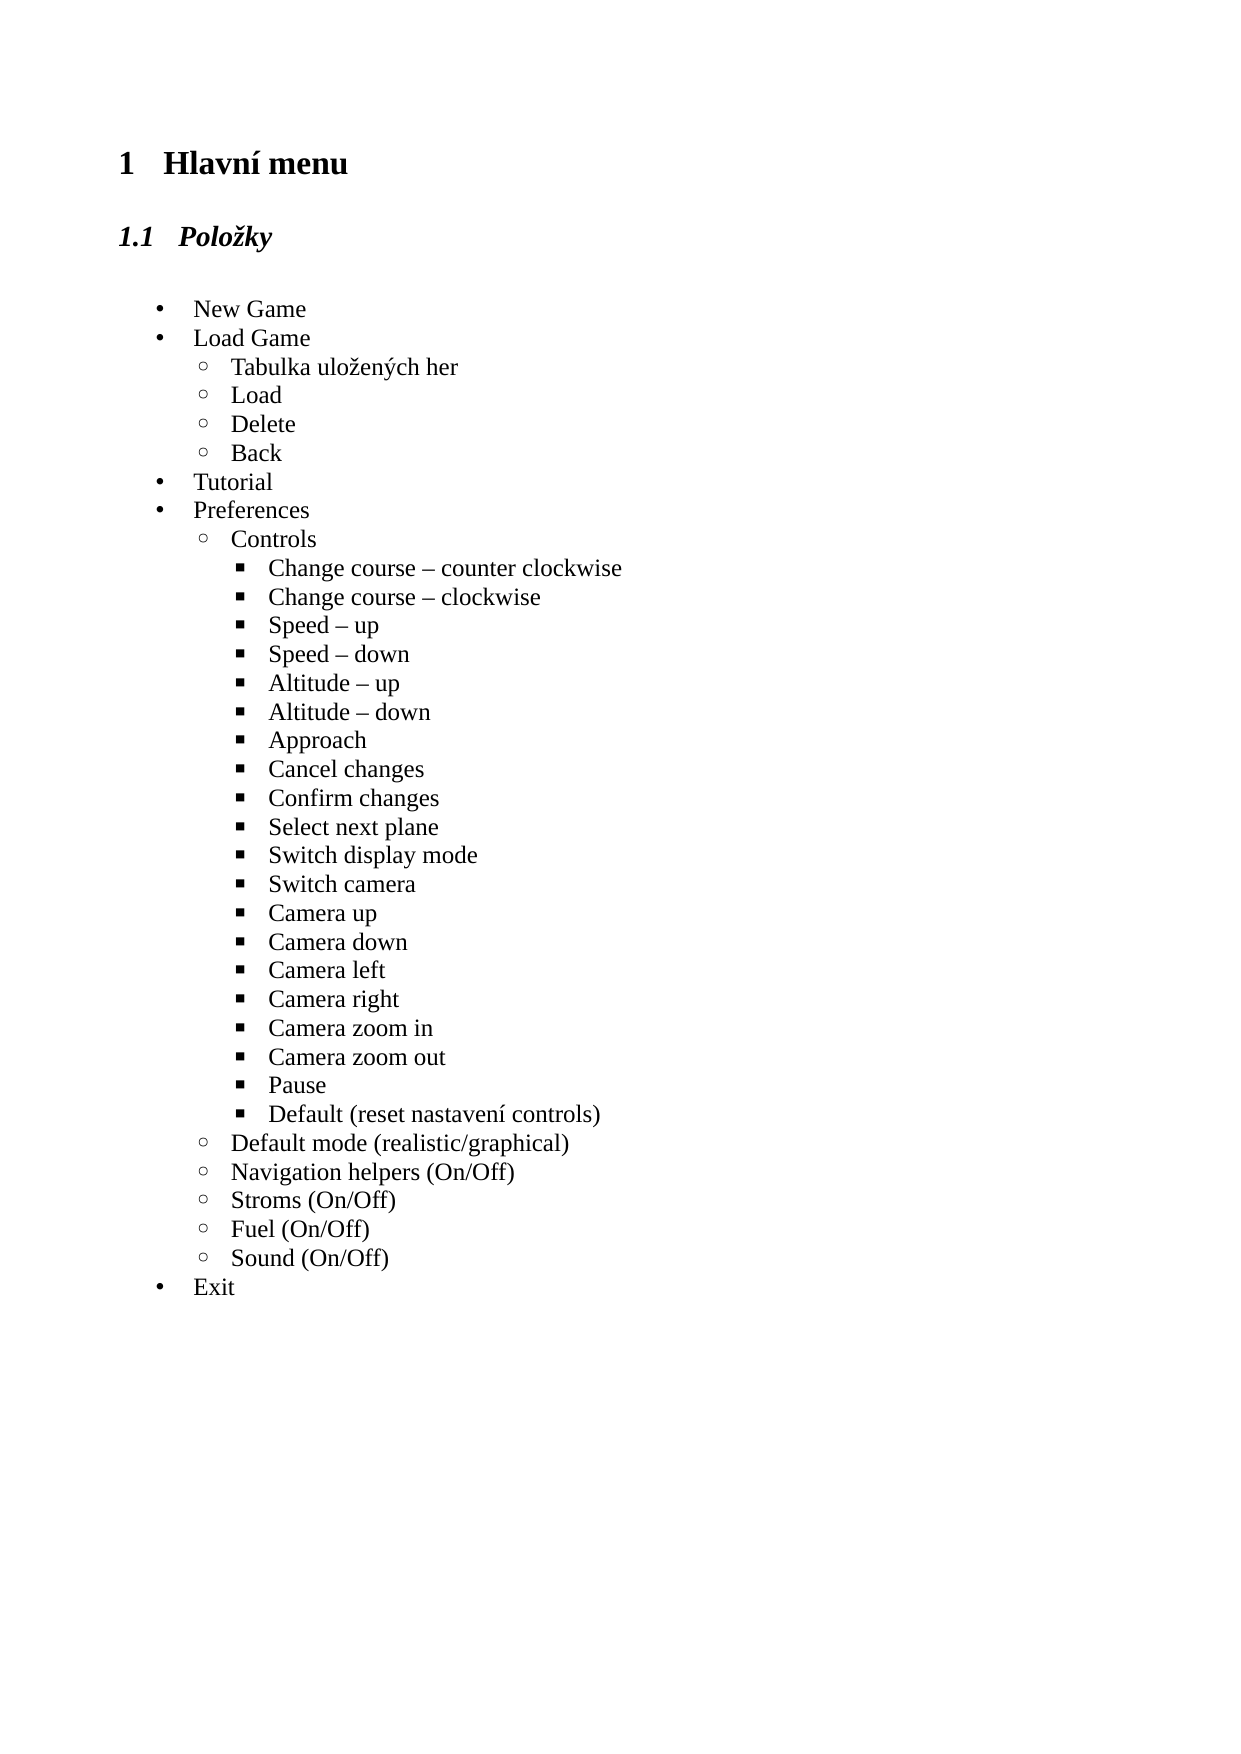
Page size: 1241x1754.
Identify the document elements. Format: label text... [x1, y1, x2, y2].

list Preferences [156, 495, 1122, 524]
subtitle Položky [118, 219, 1122, 253]
list Change course – clockwise [231, 582, 1122, 610]
list Tabulka uložených her [193, 352, 1122, 380]
list Navigation helpers (On/Off) [193, 1157, 1122, 1185]
list Speed – down [231, 639, 1122, 668]
list Controls [193, 524, 1122, 553]
list Default (reset nastavení controls) [231, 1099, 1122, 1128]
list Change course – counter clockwise [231, 553, 1122, 582]
list Speed – up [231, 610, 1122, 639]
list New Game [156, 294, 1122, 323]
list Altitude – down [231, 697, 1122, 725]
list Confirm changes [231, 783, 1122, 812]
list Camera down [231, 927, 1122, 955]
list Switch display mode [231, 840, 1122, 869]
list Load Game [156, 323, 1122, 352]
list Approach [231, 725, 1122, 754]
list Cancel changes [231, 754, 1122, 783]
list Camera left [231, 955, 1122, 984]
list Select next plane [231, 812, 1122, 840]
list Back [193, 438, 1122, 467]
list Pause [231, 1070, 1122, 1099]
list Delete [193, 409, 1122, 438]
list Default mode (realistic/graphical) [193, 1128, 1122, 1157]
list Tutorial [156, 467, 1122, 495]
list Camera zoom out [231, 1042, 1122, 1070]
list Camera right [231, 984, 1122, 1013]
list Fuel (On/Off) [193, 1214, 1122, 1243]
list Stroms (On/Off) [193, 1185, 1122, 1214]
list Switch camera [231, 869, 1122, 898]
list Altitude – up [231, 668, 1122, 697]
subtitle Hlavní menu [118, 143, 1122, 182]
list Sound (On/Off) [193, 1243, 1122, 1272]
list Exit [156, 1272, 1122, 1300]
list Camera zoom in [231, 1013, 1122, 1042]
list Load [193, 380, 1122, 409]
list Camera up [231, 898, 1122, 927]
